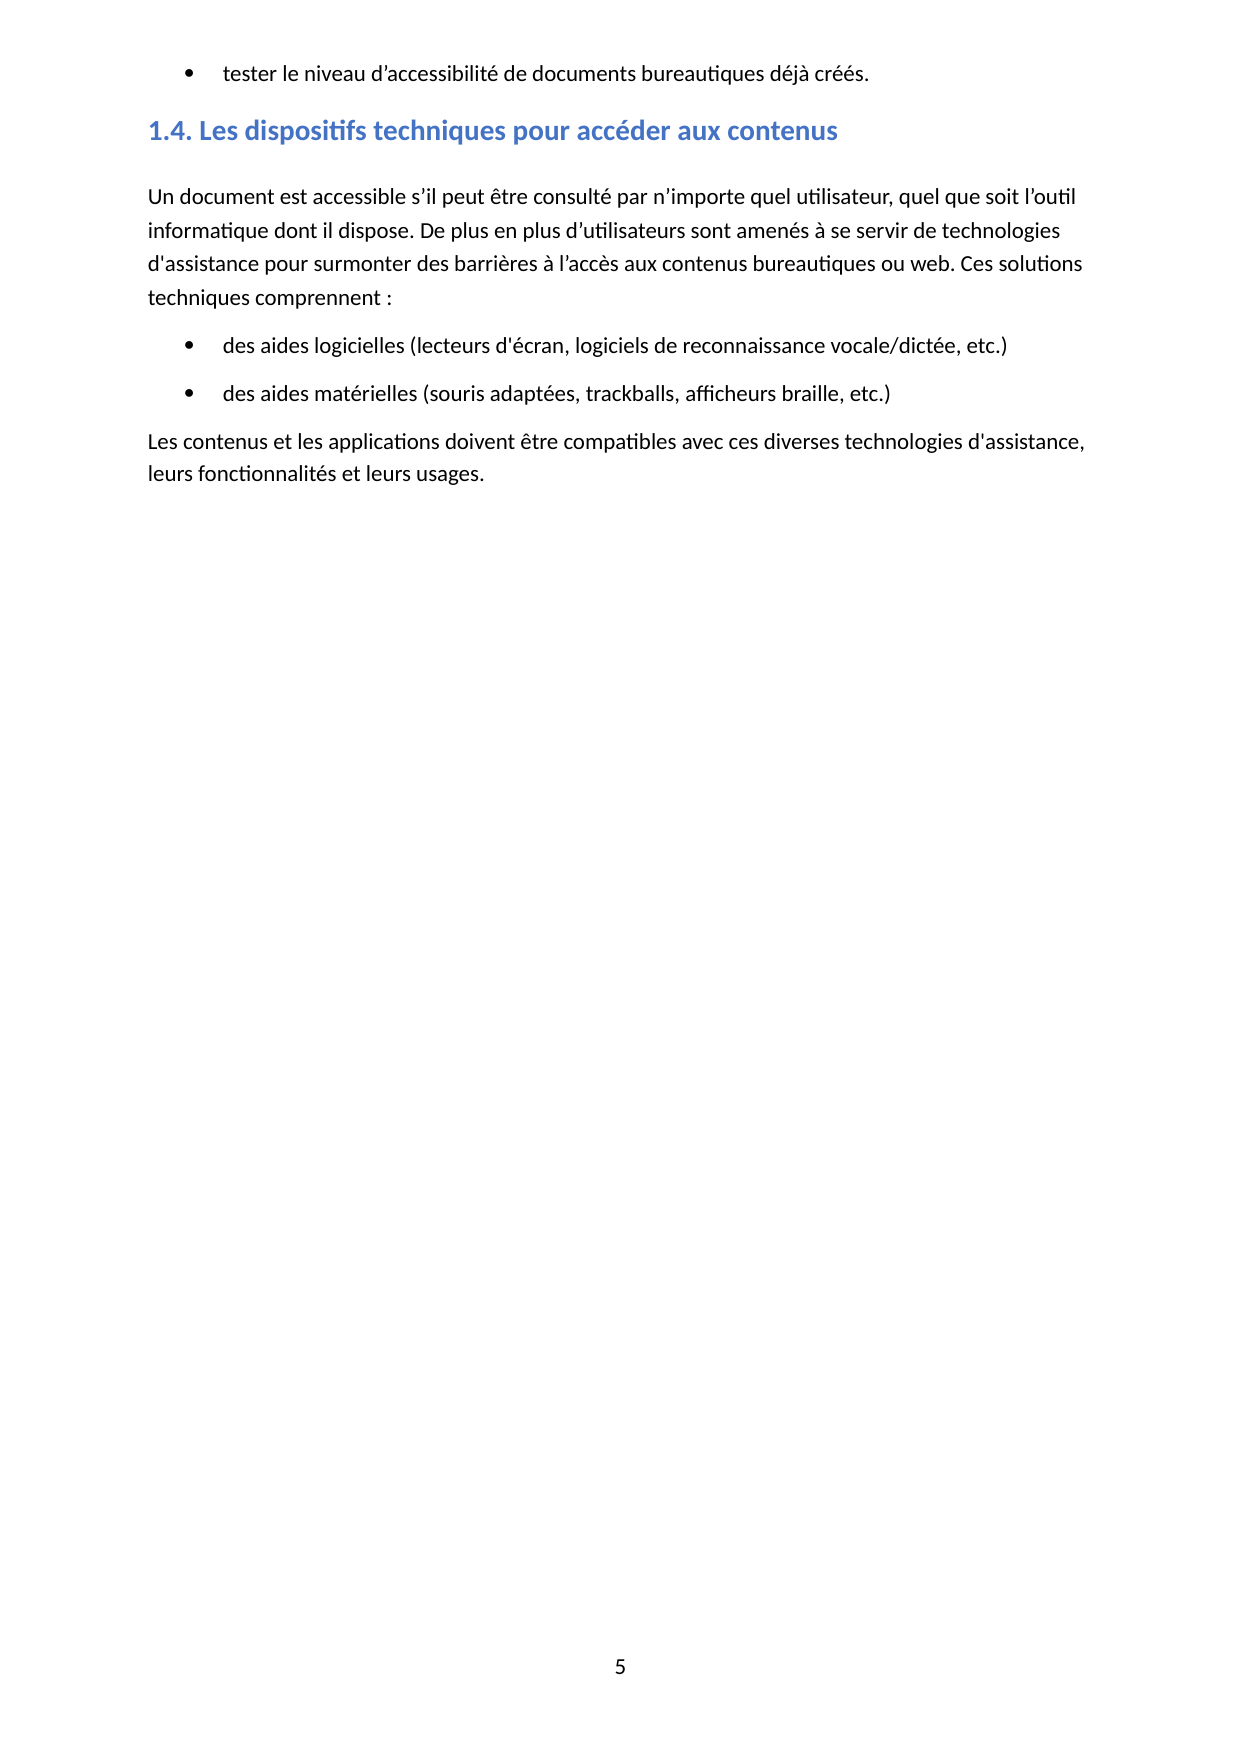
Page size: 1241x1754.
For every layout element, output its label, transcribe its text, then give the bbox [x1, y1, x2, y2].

text Un document est accessible s’il peut être consulté par n’importe quel utilisateur, quel que soit l’outil informatique dont il dispose. De plus en plus d’utilisateurs sont amenés à se servir de technologies d'assistance pour surmonter des barrières à l’accès aux contenus bureautiques ou web. Ces solutions techniques comprennent : [148, 182, 1093, 311]
subtitle 1.4. Les dispositifs techniques pour accéder aux contenus [148, 112, 1093, 148]
list tester le niveau d’accessibilité de documents bureautiques déjà créés. [185, 59, 1093, 87]
text Les contenus et les applications doivent être compatibles avec ces diverses technologies d'assistance, leurs fonctionnalités et leurs usages. [148, 427, 1093, 487]
list des aides matérielles (souris adaptées, trackballs, afficheurs braille, etc.) [185, 379, 1093, 407]
list des aides logicielles (lecteurs d'écran, logiciels de reconnaissance vocale/dictée, etc.) [185, 331, 1093, 359]
